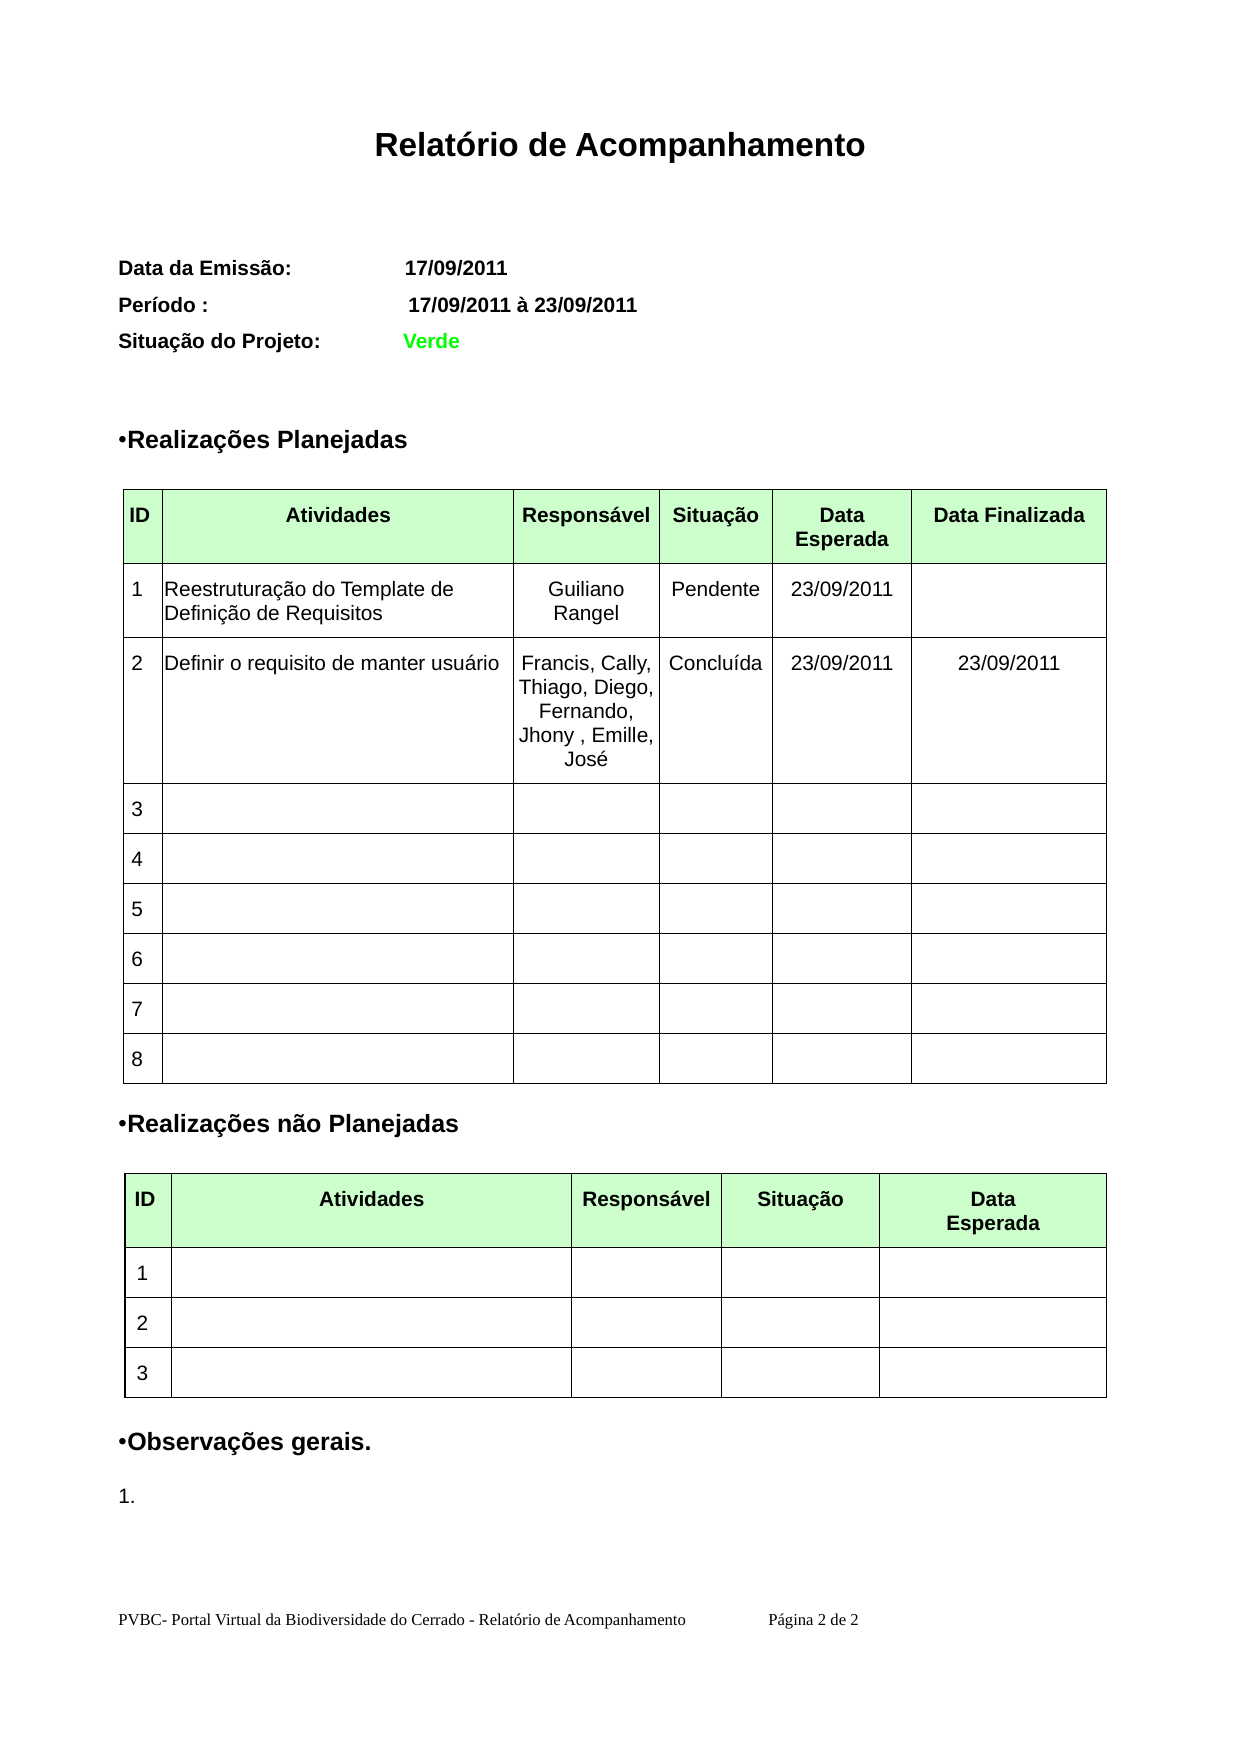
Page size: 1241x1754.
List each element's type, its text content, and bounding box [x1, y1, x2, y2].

table_cell [912, 564, 1106, 637]
table_cell [880, 1248, 1106, 1297]
text Relatório de Acompanhamento [118, 125, 1122, 164]
table_cell [912, 884, 1106, 933]
table_cell 2 [126, 1298, 171, 1347]
table_cell [163, 1034, 513, 1083]
table_header ID [124, 490, 162, 563]
table_cell Pendente [660, 564, 772, 637]
table_cell 1 [126, 1248, 171, 1297]
table_header Atividades [172, 1174, 571, 1247]
table_cell [722, 1248, 879, 1297]
text Período : 17/09/2011 à 23/09/2011 [118, 293, 1122, 317]
table_header Situação [660, 490, 772, 563]
table_header Data Esperada [880, 1174, 1106, 1247]
table_cell [912, 984, 1106, 1033]
table_cell [163, 884, 513, 933]
table_cell [163, 984, 513, 1033]
table_header Atividades [163, 490, 513, 563]
table_cell [880, 1298, 1106, 1347]
table_cell [514, 984, 659, 1033]
table_cell 23/09/2011 [912, 638, 1106, 783]
table_cell [572, 1348, 721, 1397]
table_cell 23/09/2011 [773, 564, 911, 637]
table_cell [912, 1034, 1106, 1083]
table_cell [773, 884, 911, 933]
table_cell [172, 1348, 571, 1397]
table_cell Reestruturação do Template de Definição de Requisitos [163, 564, 513, 637]
table_cell [660, 1034, 772, 1083]
table_cell 2 [124, 638, 162, 783]
table_cell Guiliano Rangel [514, 564, 659, 637]
table_cell 6 [124, 934, 162, 983]
table_cell [572, 1248, 721, 1297]
table_cell [514, 784, 659, 833]
table_header Data Esperada [773, 490, 911, 563]
table_cell Francis, Cally, Thiago, Diego, Fernando, Jhony , Emille, José [514, 638, 659, 783]
table_cell [172, 1248, 571, 1297]
table_cell 3 [126, 1348, 171, 1397]
table_cell 8 [124, 1034, 162, 1083]
table_header Responsável [514, 490, 659, 563]
table_cell [912, 784, 1106, 833]
table_cell [660, 884, 772, 933]
table_cell [880, 1348, 1106, 1397]
table_cell [722, 1348, 879, 1397]
table_header ID [126, 1174, 171, 1247]
list Observações gerais. [118, 1427, 1122, 1456]
table_cell [773, 934, 911, 983]
table_cell [773, 984, 911, 1033]
table_cell [514, 934, 659, 983]
table_cell 4 [124, 834, 162, 883]
list Realizações não Planejadas [118, 1109, 1122, 1138]
table_cell [660, 834, 772, 883]
table_cell 3 [124, 784, 162, 833]
text Data da Emissão: 17/09/2011 [118, 256, 1122, 280]
table_cell [660, 984, 772, 1033]
table_header Data Finalizada [912, 490, 1106, 563]
table_cell [660, 784, 772, 833]
table_cell [172, 1298, 571, 1347]
table_cell [912, 934, 1106, 983]
table_cell [773, 784, 911, 833]
table_cell [773, 834, 911, 883]
table_cell [163, 934, 513, 983]
table_cell Concluída [660, 638, 772, 783]
table_header Situação [722, 1174, 879, 1247]
table_cell [514, 1034, 659, 1083]
table_cell Definir o requisito de manter usuário [163, 638, 513, 783]
table_header Responsável [572, 1174, 721, 1247]
table_cell 1 [124, 564, 162, 637]
table_cell [514, 834, 659, 883]
table_cell [722, 1298, 879, 1347]
table_cell [660, 934, 772, 983]
table_cell 5 [124, 884, 162, 933]
list Realizações Planejadas [118, 426, 1122, 454]
table_cell [163, 834, 513, 883]
table_cell [773, 1034, 911, 1083]
table_cell 7 [124, 984, 162, 1033]
table_cell [163, 784, 513, 833]
table_cell [912, 834, 1106, 883]
table_cell 23/09/2011 [773, 638, 911, 783]
text Situação do Projeto: Verde [118, 329, 1122, 353]
table_cell [572, 1298, 721, 1347]
table_cell [514, 884, 659, 933]
